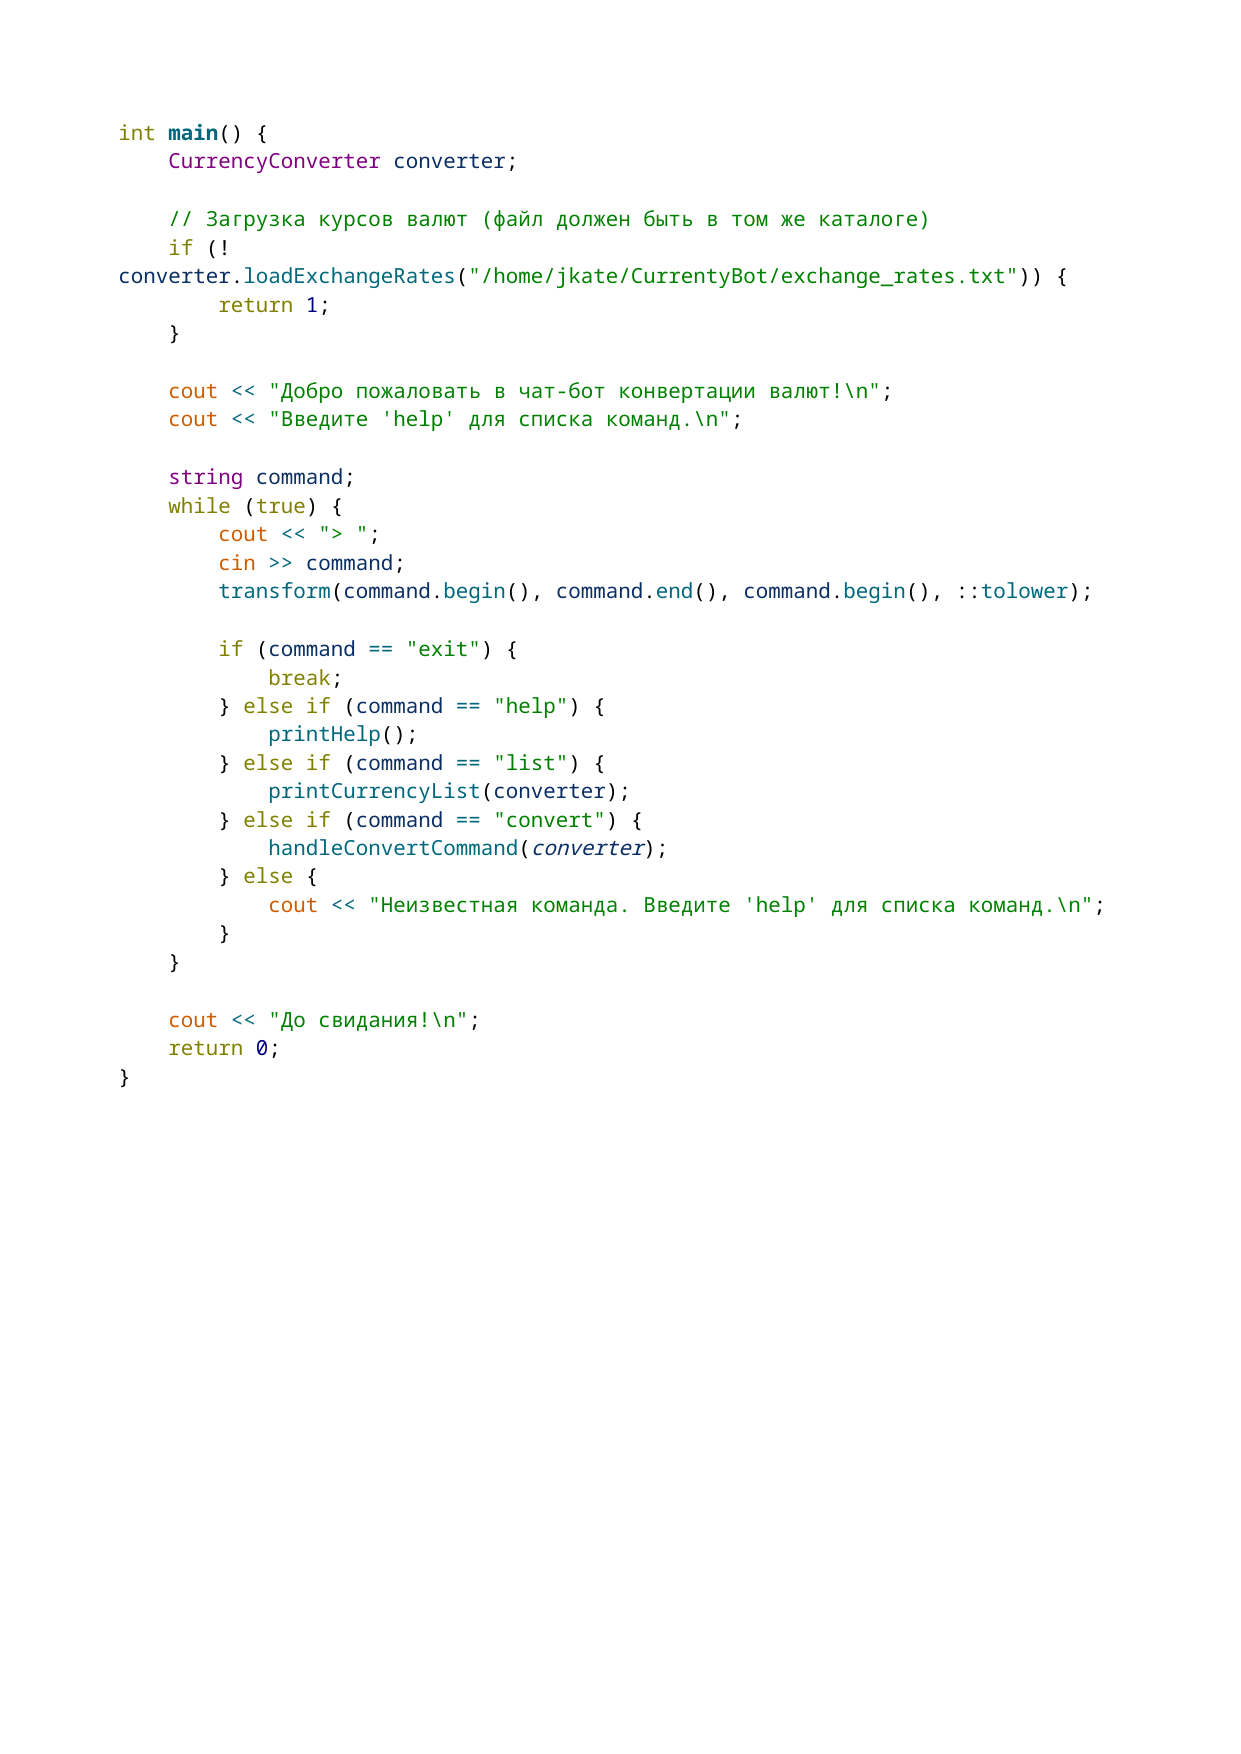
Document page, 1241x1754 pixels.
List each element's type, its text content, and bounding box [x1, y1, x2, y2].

text } else if (command == "convert") { [118, 805, 1122, 833]
text } else if (command == "help") { [118, 691, 1122, 719]
text if (command == "exit") { [118, 634, 1122, 663]
text CurrencyConverter converter; [118, 147, 1122, 175]
text break; [118, 663, 1122, 691]
text return 0; [118, 1033, 1122, 1062]
text printCurrencyList(converter); [118, 776, 1122, 805]
text cout << "Неизвестная команда. Введите 'help' для списка команд.\n"; [118, 890, 1122, 918]
text } [118, 947, 1122, 975]
text cout << "> "; [118, 519, 1122, 548]
text cin >> command; [118, 548, 1122, 576]
text } [118, 1062, 1122, 1090]
text handleConvertCommand(converter); [118, 833, 1122, 862]
text cout << "До свидания!\n"; [118, 1005, 1122, 1033]
text string command; [118, 462, 1122, 491]
text while (true) { [118, 491, 1122, 519]
text if (!converter.loadExchangeRates("/home/jkate/CurrentyBot/exchange_rates.txt")) { [118, 233, 1122, 290]
text return 1; [118, 290, 1122, 318]
text } else if (command == "list") { [118, 748, 1122, 776]
text cout << "Введите 'help' для списка команд.\n"; [118, 404, 1122, 433]
text transform(command.begin(), command.end(), command.begin(), ::tolower); [118, 576, 1122, 605]
text } [118, 318, 1122, 347]
text int main() { [118, 118, 1122, 147]
text cout << "Добро пожаловать в чат-бот конвертации валют!\n"; [118, 376, 1122, 404]
text // Загрузка курсов валют (файл должен быть в том же каталоге) [118, 204, 1122, 233]
text } [118, 918, 1122, 947]
text printHelp(); [118, 719, 1122, 748]
text } else { [118, 862, 1122, 890]
